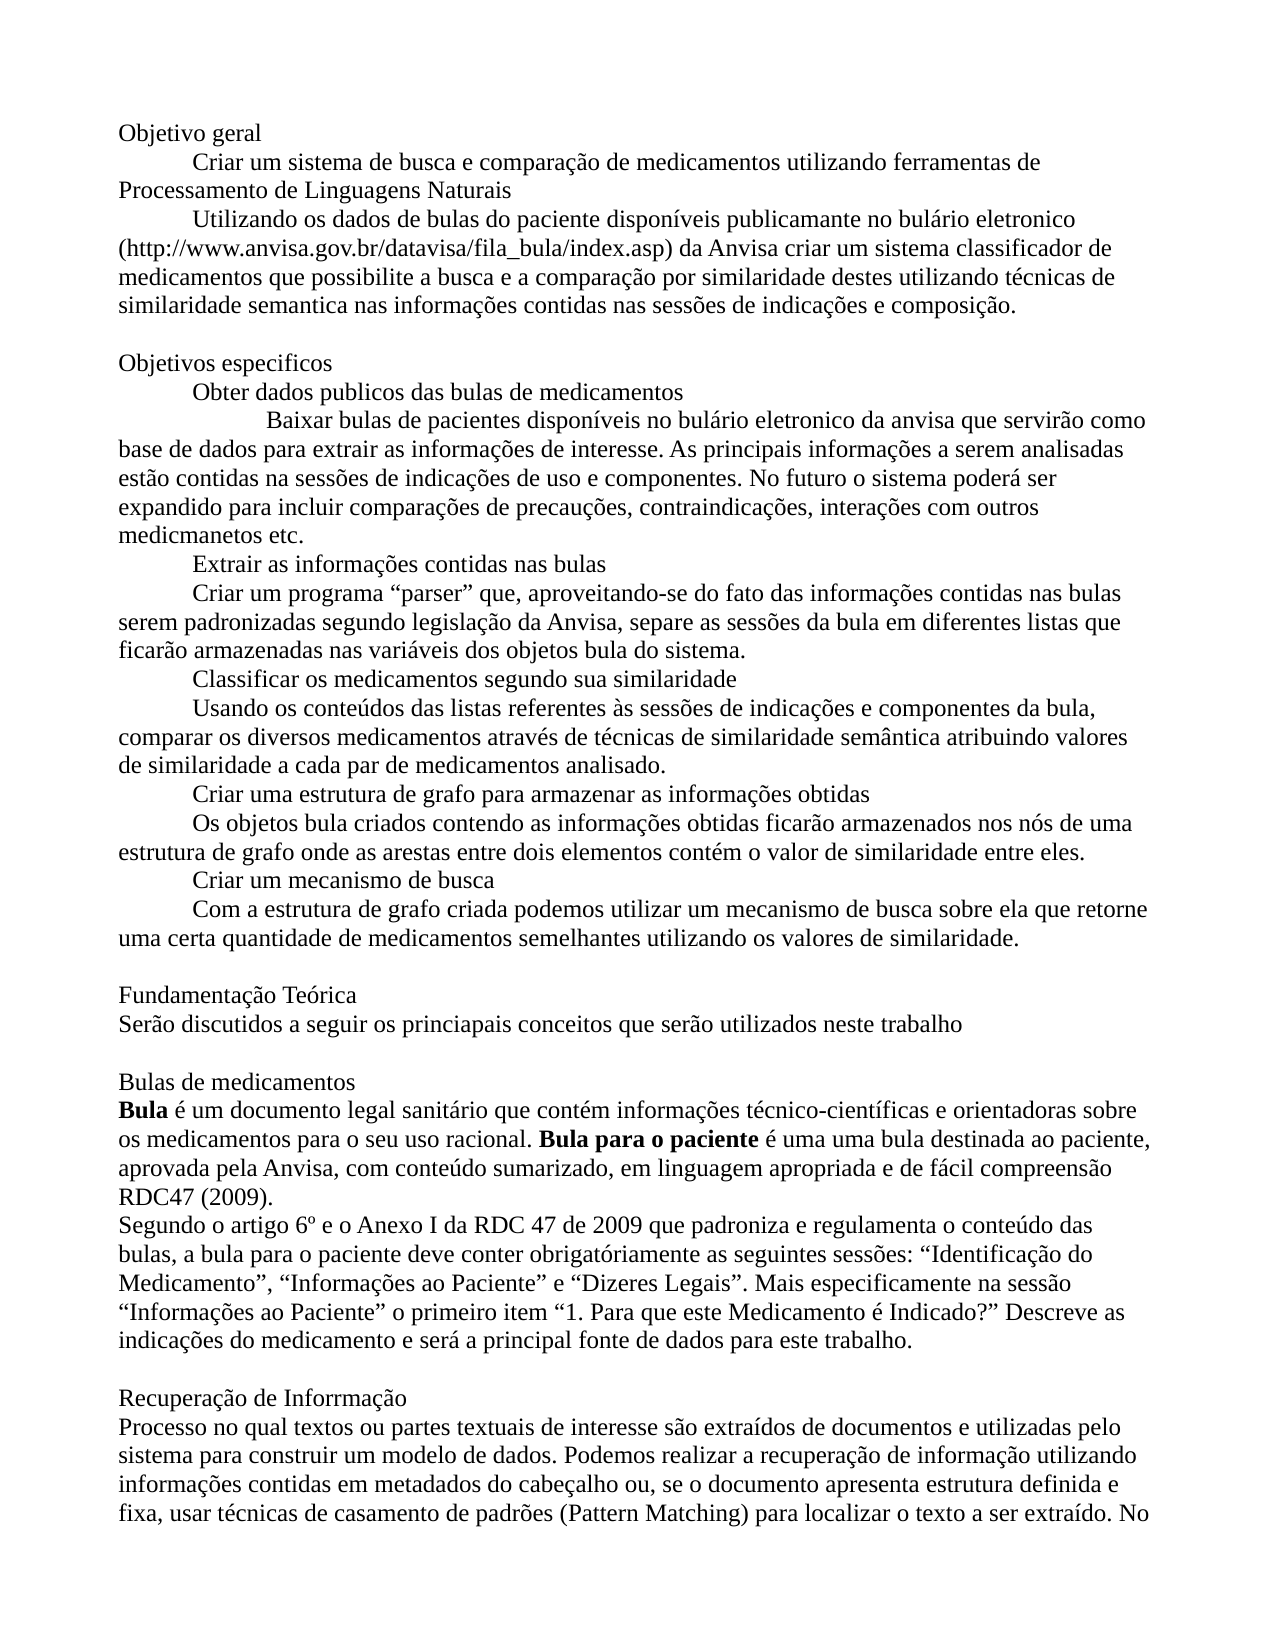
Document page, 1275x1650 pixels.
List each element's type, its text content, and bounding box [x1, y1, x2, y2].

text Objetivo geral [118, 118, 1157, 147]
text Processo no qual textos ou partes textuais de interesse são extraídos de documentos e utilizadas pelo sistema para construir um modelo de dados. Podemos realizar a recuperação de informação utilizando informações contidas em metadados do cabeçalho ou, se o documento apresenta estrutura definida e fixa, usar técnicas de casamento de padrões (Pattern Matching) para localizar o texto a ser extraído. No [118, 1412, 1157, 1527]
text Utilizando os dados de bulas do paciente disponíveis publicamante no bulário eletronico (http://www.anvisa.gov.br/datavisa/fila_bula/index.asp) da Anvisa criar um sistema classificador de medicamentos que possibilite a busca e a comparação por similaridade destes utilizando técnicas de similaridade semantica nas informações contidas nas sessões de indicações e composição. [118, 204, 1157, 319]
text Fundamentação Teórica [118, 981, 1157, 1009]
text Classificar os medicamentos segundo sua similaridade [118, 664, 1157, 693]
text Criar uma estrutura de grafo para armazenar as informações obtidas [118, 779, 1157, 808]
text Extrair as informações contidas nas bulas [118, 549, 1157, 578]
text Baixar bulas de pacientes disponíveis no bulário eletronico da anvisa que servirão como base de dados para extrair as informações de interesse. As principais informações a serem analisadas estão contidas na sessões de indicações de uso e componentes. No futuro o sistema poderá ser expandido para incluir comparações de precauções, contraindicações, interações com outros medicmanetos etc. [118, 406, 1157, 549]
text Segundo o artigo 6º e o Anexo I da RDC 47 de 2009 que padroniza e regulamenta o conteúdo das bulas, a bula para o paciente deve conter obrigatóriamente as seguintes sessões: “Identificação do Medicamento”, “Informações ao Paciente” e “Dizeres Legais”. Mais especificamente na sessão “Informações ao Paciente” o primeiro item “1. Para que este Medicamento é Indicado?” Descreve as indicações do medicamento e será a principal fonte de dados para este trabalho. [118, 1211, 1157, 1354]
text Bula é um documento legal sanitário que contém informações técnico-científicas e orientadoras sobre os medicamentos para o seu uso racional. Bula para o paciente é uma uma bula destinada ao paciente, aprovada pela Anvisa, com conteúdo sumarizado, em linguagem apropriada e de fácil compreensão RDC47 (2009). [118, 1096, 1157, 1211]
text Recuperação de Inforrmação [118, 1383, 1157, 1412]
text Objetivos especificos [118, 348, 1157, 377]
text Serão discutidos a seguir os princiapais conceitos que serão utilizados neste trabalho [118, 1009, 1157, 1038]
text Os objetos bula criados contendo as informações obtidas ficarão armazenados nos nós de uma estrutura de grafo onde as arestas entre dois elementos contém o valor de similaridade entre eles. [118, 808, 1157, 866]
text Criar um programa “parser” que, aproveitando-se do fato das informações contidas nas bulas serem padronizadas segundo legislação da Anvisa, separe as sessões da bula em diferentes listas que ficarão armazenadas nas variáveis dos objetos bula do sistema. [118, 578, 1157, 664]
text Bulas de medicamentos [118, 1067, 1157, 1096]
text Criar um sistema de busca e comparação de medicamentos utilizando ferramentas de Processamento de Linguagens Naturais [118, 147, 1157, 204]
text Criar um mecanismo de busca [118, 866, 1157, 894]
text Usando os conteúdos das listas referentes às sessões de indicações e componentes da bula, comparar os diversos medicamentos através de técnicas de similaridade semântica atribuindo valores de similaridade a cada par de medicamentos analisado. [118, 693, 1157, 779]
text Obter dados publicos das bulas de medicamentos [118, 377, 1157, 406]
text Com a estrutura de grafo criada podemos utilizar um mecanismo de busca sobre ela que retorne uma certa quantidade de medicamentos semelhantes utilizando os valores de similaridade. [118, 894, 1157, 952]
